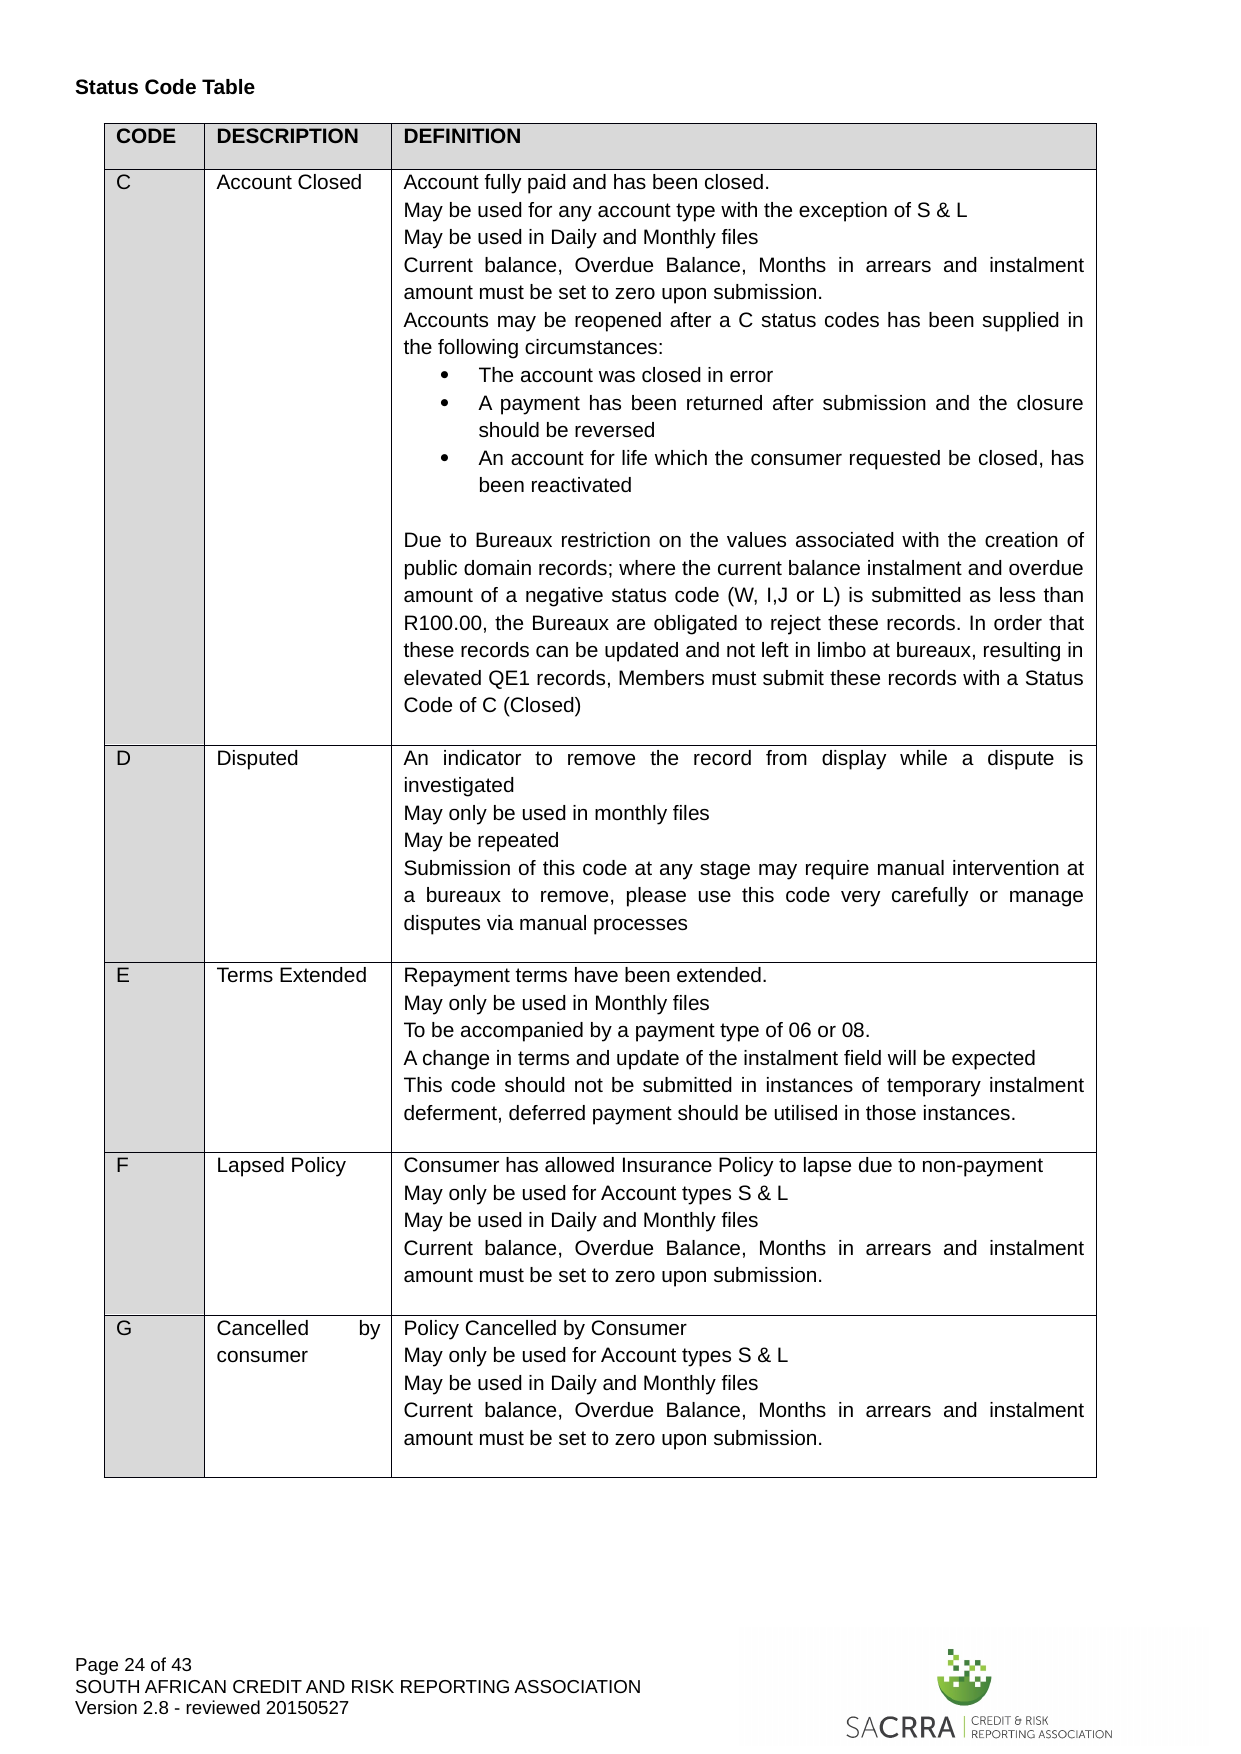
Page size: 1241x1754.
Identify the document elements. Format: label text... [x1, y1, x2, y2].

table_header DEFINITION [392, 124, 1096, 169]
table_cell Lapsed Policy [205, 1153, 391, 1314]
table_cell Disputed [205, 746, 391, 962]
table_cell Repayment terms have been extended. May only be used in Monthly files To be accompanied by a payment type of 06 or 08. A change in terms and update of the instalment field will be expected This code should not be submitted in instances of temporary instalment deferment, deferred payment should be utilised in those instances. [392, 963, 1096, 1152]
table_cell F [105, 1153, 204, 1314]
table_cell C [105, 170, 204, 744]
text Status Code Table [75, 75, 1165, 99]
picture [738, 1627, 1209, 1746]
table_cell Policy Cancelled by Consumer May only be used for Account types S & L May be used in Daily and Monthly files Current balance, Overdue Balance, Months in arrears and instalment amount must be set to zero upon submission. [392, 1316, 1096, 1477]
table_cell Terms Extended [205, 963, 391, 1152]
table_header DESCRIPTION [205, 124, 391, 169]
table_cell Account Closed [205, 170, 391, 744]
table_cell Consumer has allowed Insurance Policy to lapse due to non-payment May only be used for Account types S & L May be used in Daily and Monthly files Current balance, Overdue Balance, Months in arrears and instalment amount must be set to zero upon submission. [392, 1153, 1096, 1314]
table_header CODE [105, 124, 204, 169]
table_cell Cancelled by consumer [205, 1316, 391, 1477]
table_cell E [105, 963, 204, 1152]
table_cell Account fully paid and has been closed. May be used for any account type with the exception of S & L May be used in Daily and Monthly files Current balance, Overdue Balance, Months in arrears and instalment amount must be set to zero upon submission. Accounts may be reopened after a C status codes has been supplied in the following circumstances: The account was closed in error A payment has been returned after submission and the closure should be reversed An account for life which the consumer requested be closed, has been reactivated Due to Bureaux restriction on the values associated with the creation of public domain records; where the current balance instalment and overdue amount of a negative status code (W, I,J or L) is submitted as less than R100.00, the Bureaux are obligated to reject these records. In order that these records can be updated and not left in limbo at bureaux, resulting in elevated QE1 records, Members must submit these records with a Status Code of C (Closed) [392, 170, 1096, 744]
table_cell D [105, 746, 204, 962]
table_cell An indicator to remove the record from display while a dispute is investigated May only be used in monthly files May be repeated Submission of this code at any stage may require manual intervention at a bureaux to remove, please use this code very carefully or manage disputes via manual processes [392, 746, 1096, 962]
table_cell G [105, 1316, 204, 1477]
